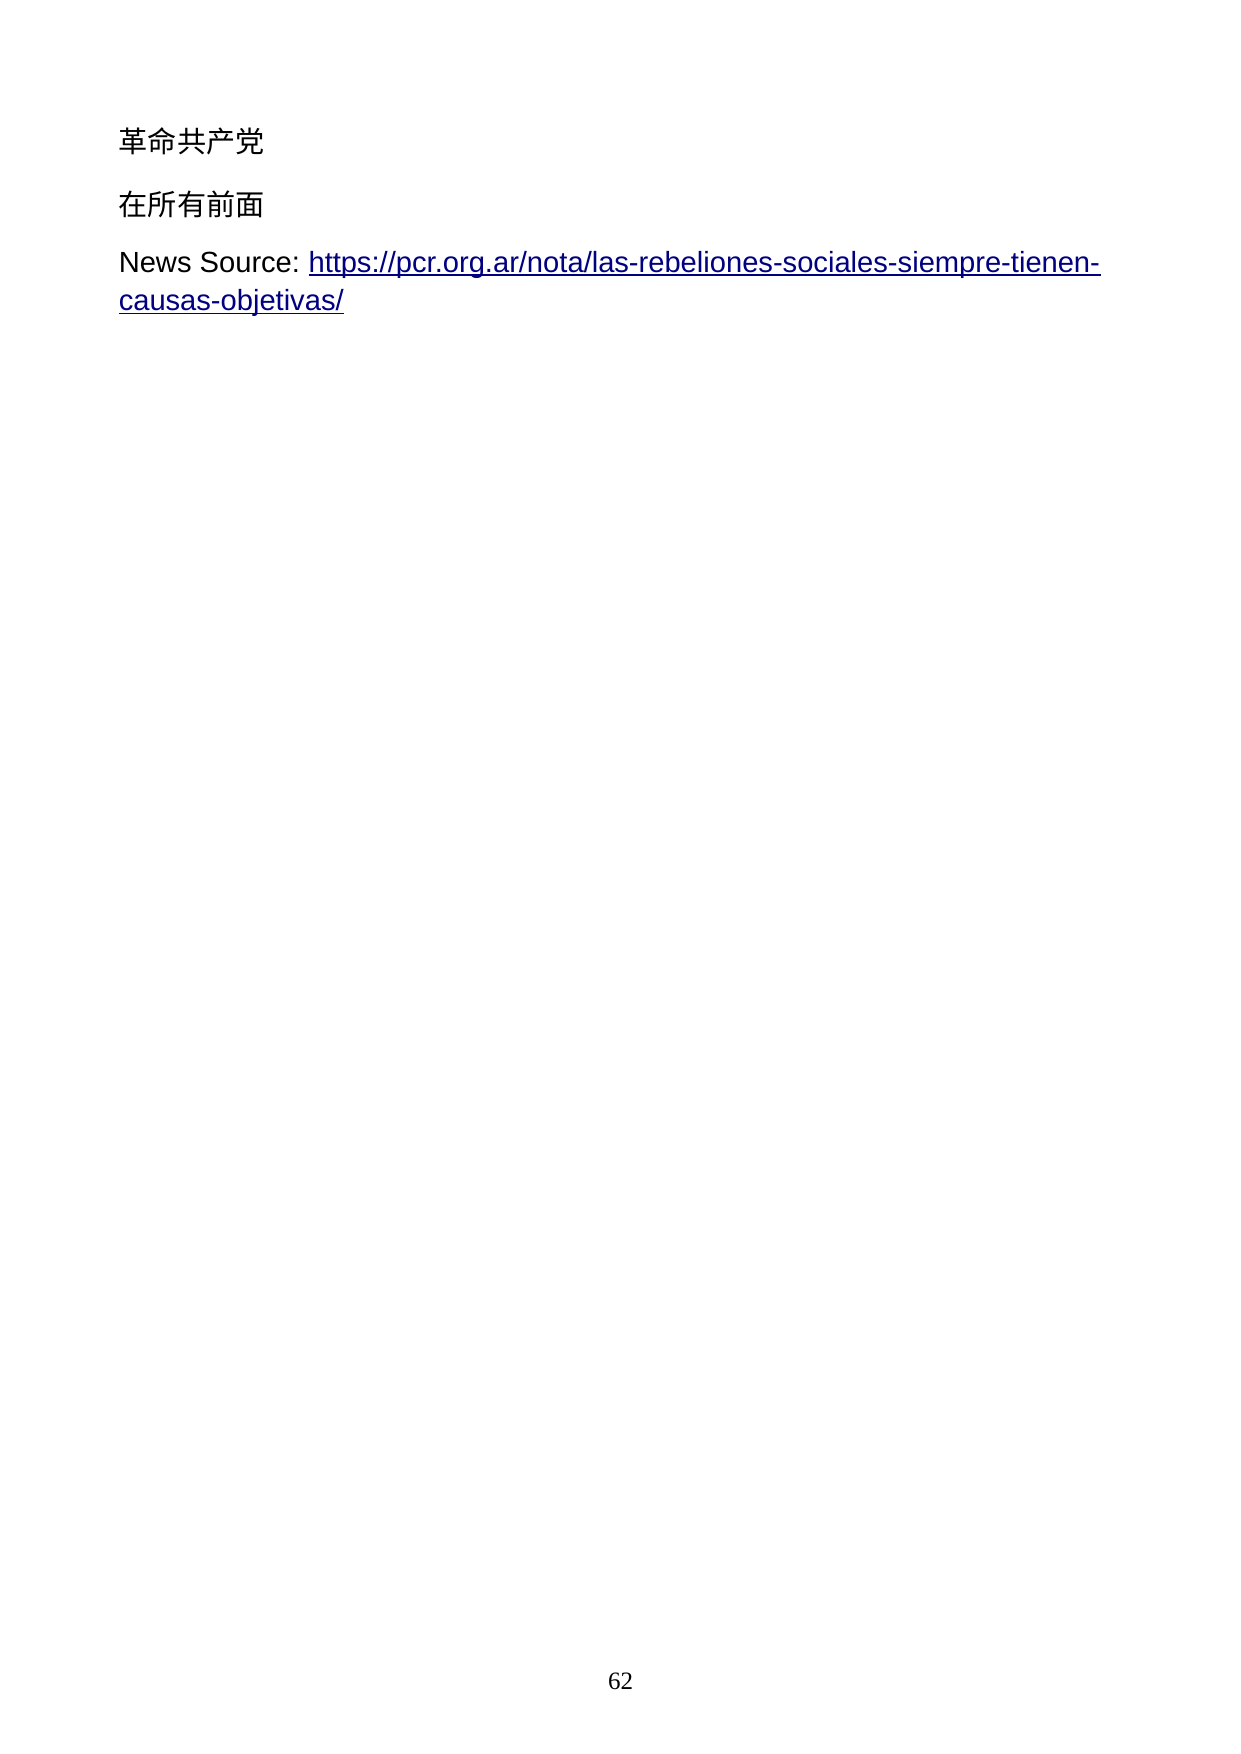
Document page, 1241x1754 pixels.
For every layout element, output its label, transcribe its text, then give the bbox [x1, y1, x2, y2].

text 革命共产党 [118, 118, 1122, 161]
text News Source: https://pcr.org.ar/nota/las-rebeliones-sociales-siempre-tienen-causas-objetivas/ [118, 245, 1122, 317]
text 在所有前面 [118, 182, 1122, 224]
